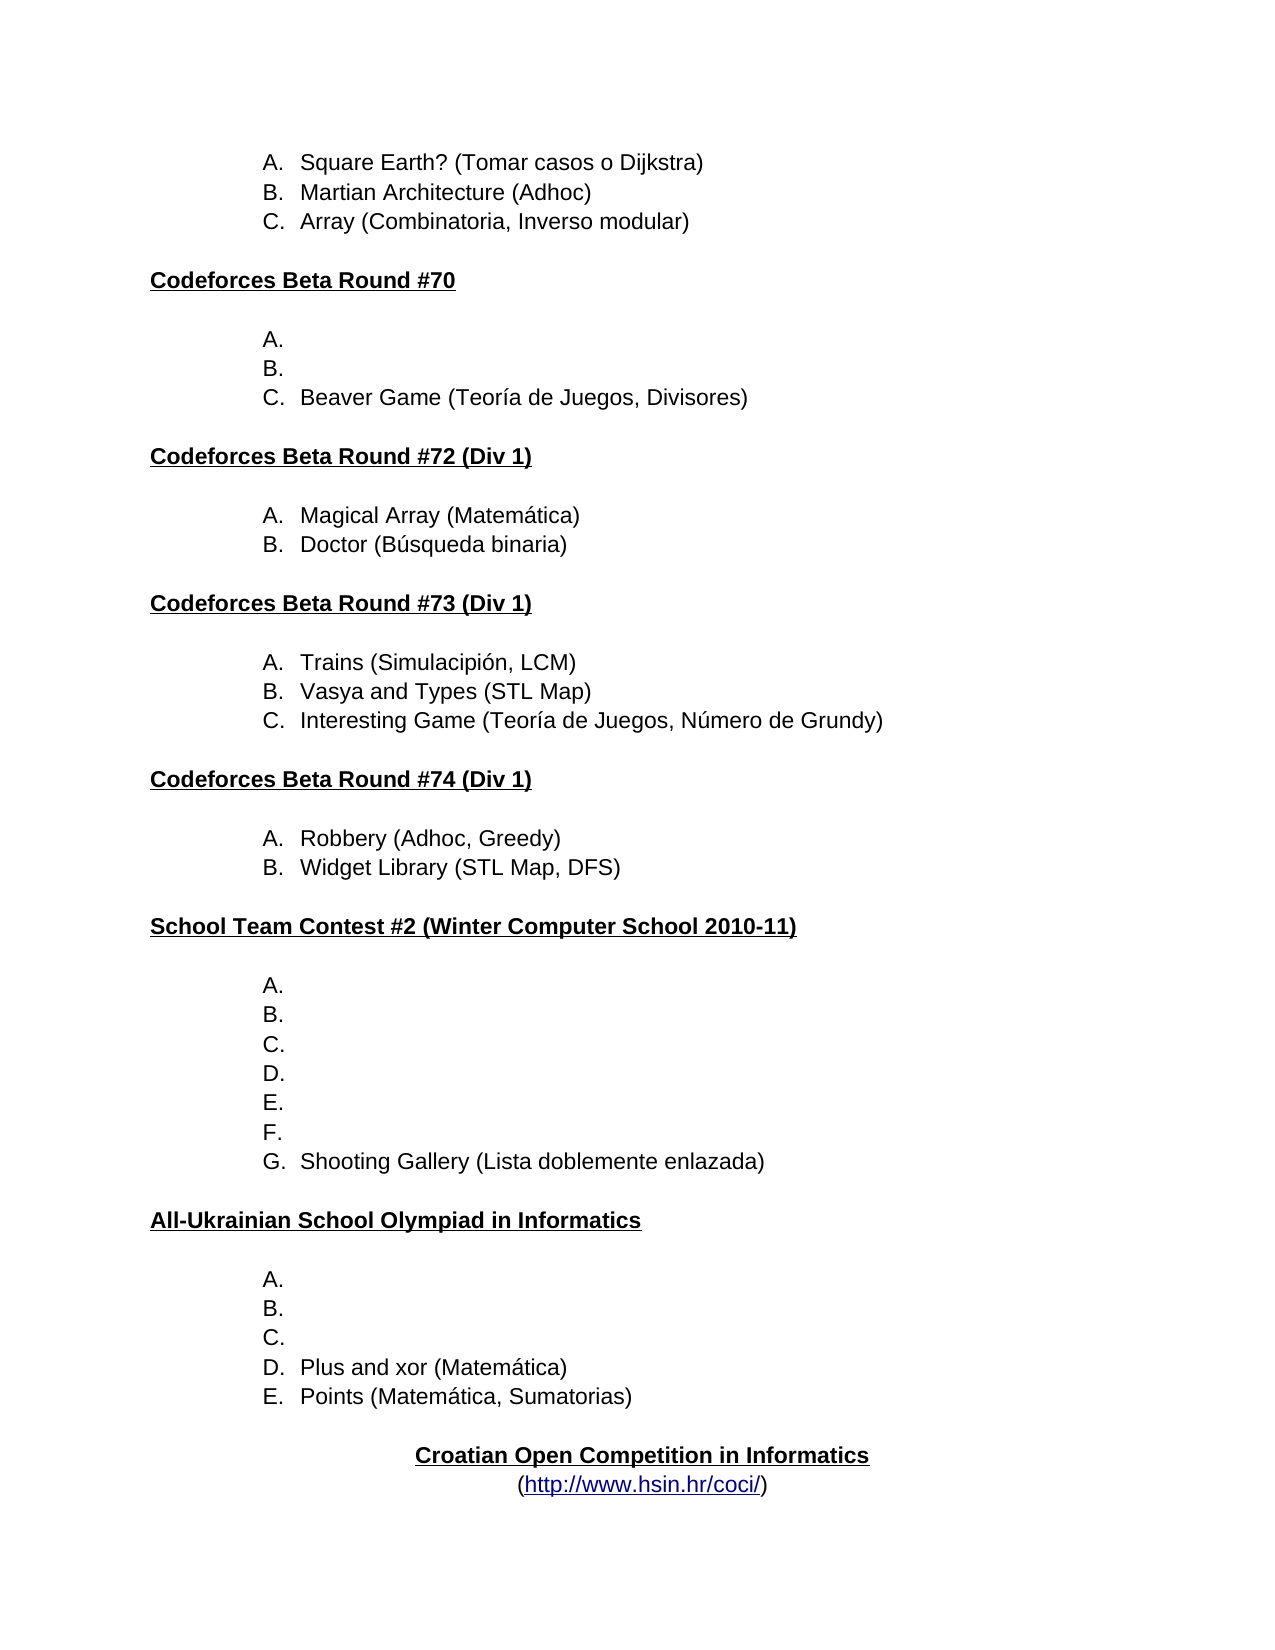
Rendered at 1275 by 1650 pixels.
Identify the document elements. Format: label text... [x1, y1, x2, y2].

list Widget Library (STL Map, DFS) [262, 855, 1134, 881]
list Array (Combinatoria, Inverso modular) [262, 209, 1134, 234]
list Points (Matemática, Sumatorias) [262, 1384, 1134, 1409]
list Trains (Simulacipión, LCM) [262, 649, 1134, 675]
list Square Earth? (Tomar casos o Dijkstra) [262, 150, 1134, 176]
text Codeforces Beta Round #72 (Div 1) [150, 444, 1134, 469]
text (http://www.hsin.hr/coci/) [150, 1472, 1134, 1497]
text School Team Contest #2 (Winter Computer School 2010-11) [150, 914, 1134, 939]
list Doctor (Búsqueda binaria) [262, 532, 1134, 557]
text Codeforces Beta Round #70 [150, 267, 1134, 293]
list Beaver Game (Teoría de Juegos, Divisores) [262, 385, 1134, 411]
text Codeforces Beta Round #73 (Div 1) [150, 591, 1134, 616]
list Interesting Game (Teoría de Juegos, Número de Grundy) [262, 708, 1134, 734]
text Codeforces Beta Round #74 (Div 1) [150, 767, 1134, 792]
text All-Ukrainian School Olympiad in Informatics [150, 1207, 1134, 1233]
list Shooting Gallery (Lista doblemente enlazada) [262, 1149, 1134, 1174]
list Magical Array (Matemática) [262, 502, 1134, 528]
list Vasya and Types (STL Map) [262, 679, 1134, 704]
list Plus and xor (Matemática) [262, 1354, 1134, 1380]
text Croatian Open Competition in Informatics [150, 1442, 1134, 1468]
list Martian Architecture (Adhoc) [262, 179, 1134, 205]
list Robbery (Adhoc, Greedy) [262, 826, 1134, 851]
